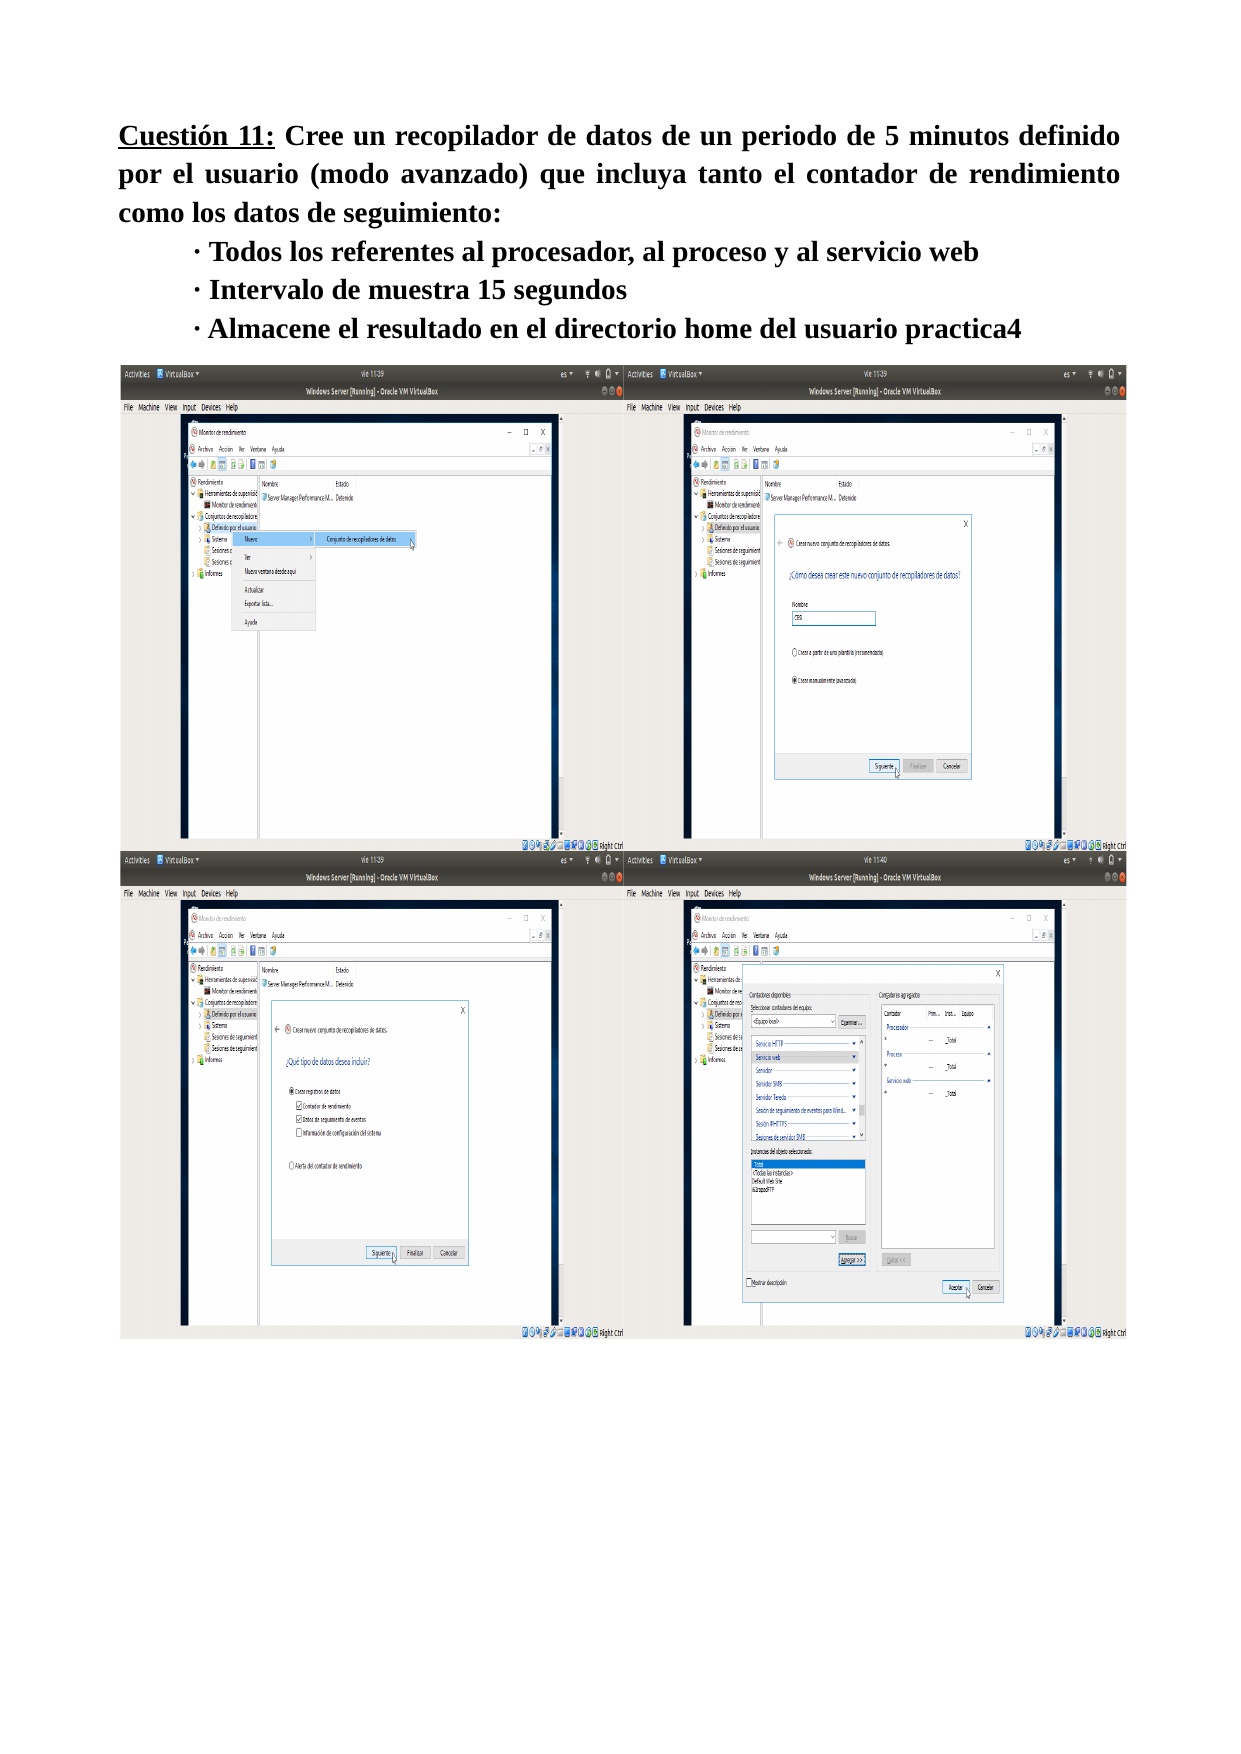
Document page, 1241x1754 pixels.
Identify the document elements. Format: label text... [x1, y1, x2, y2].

text · Almacene el resultado en el directorio home del usuario practica4 [118, 311, 1122, 344]
picture [120, 365, 1127, 1339]
text · Todos los referentes al procesador, al proceso y al servicio web [118, 234, 1122, 267]
text · Intervalo de muestra 15 segundos [118, 272, 1122, 306]
text Cuestión 11: Cree un recopilador de datos de un periodo de 5 minutos definido por el usuario (modo avanzado) que incluya tanto el contador de rendimiento como los datos de seguimiento: [118, 118, 1122, 229]
